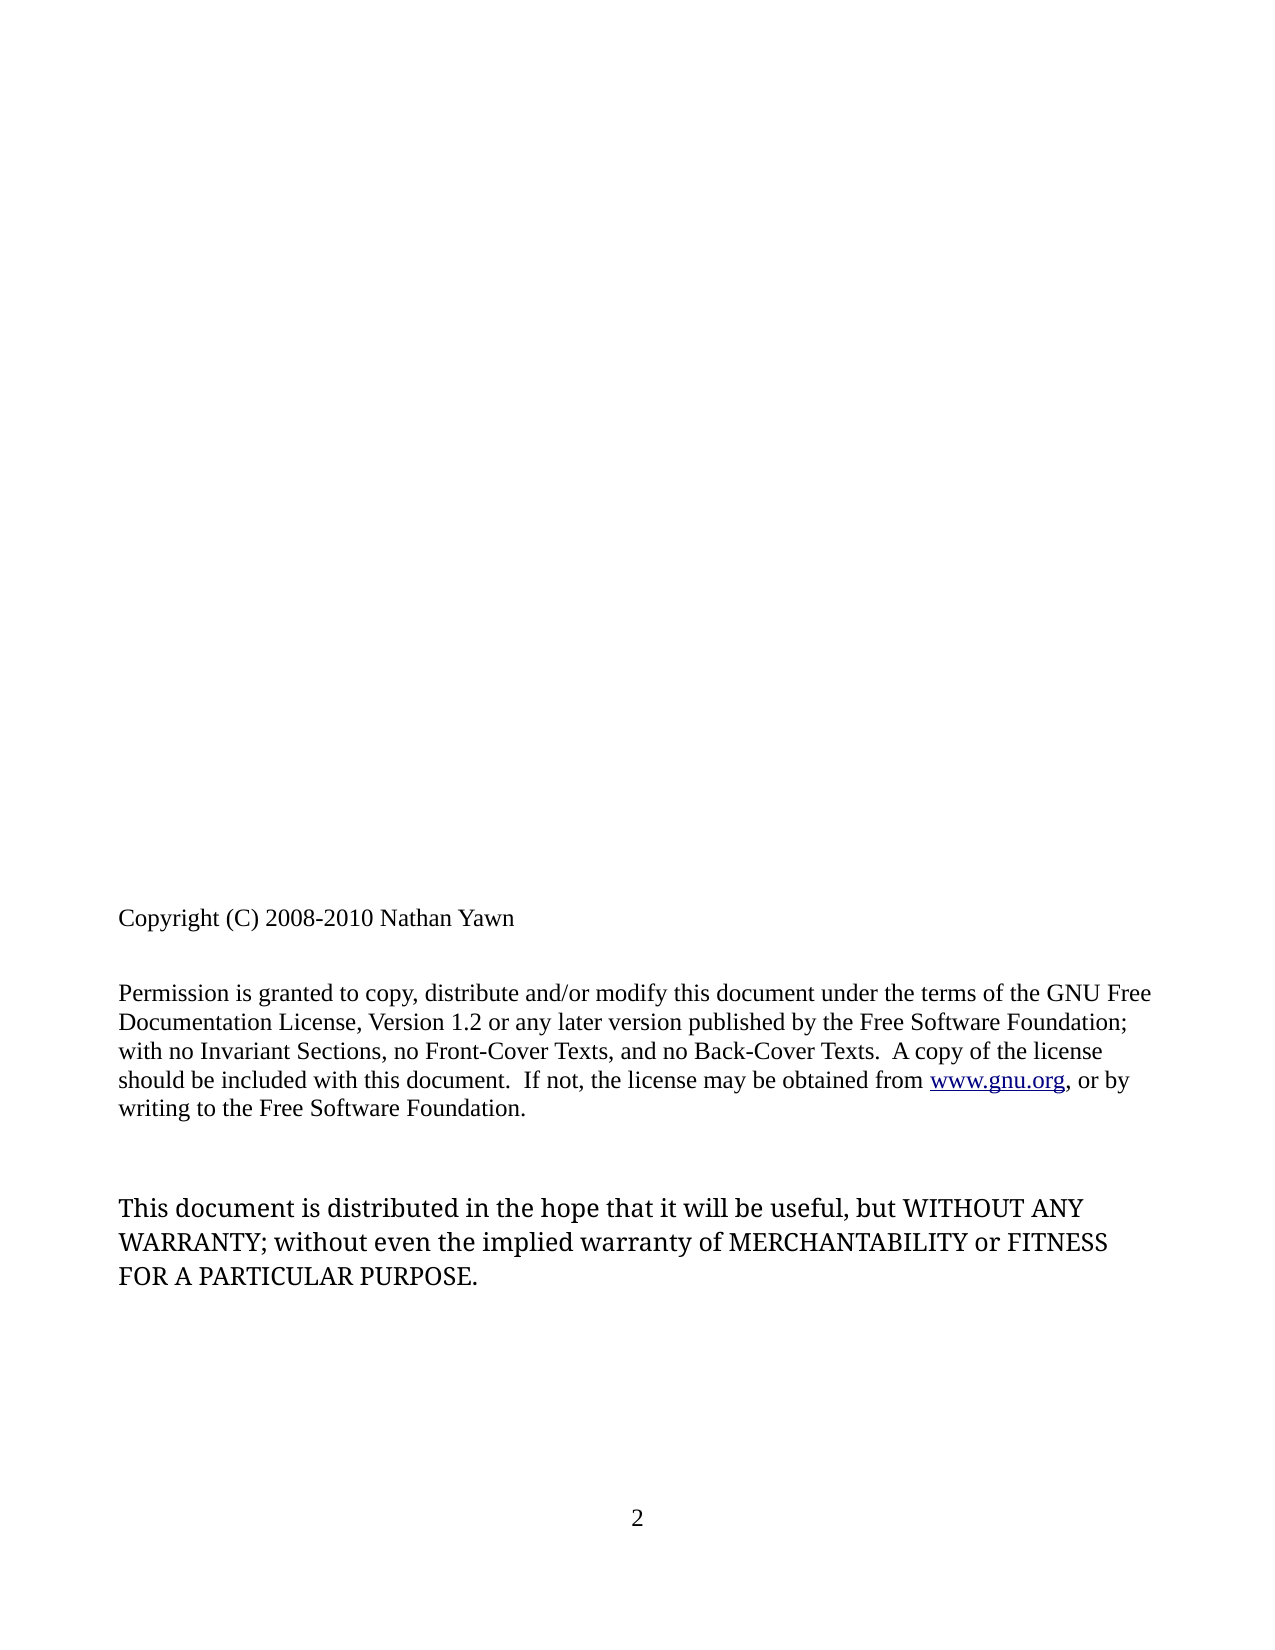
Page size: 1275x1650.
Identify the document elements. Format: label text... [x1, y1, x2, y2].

text Copyright (C) 2008-2010 Nathan Yawn [118, 903, 1157, 932]
text This document is distributed in the hope that it will be useful, but WITHOUT ANY WARRANTY; without even the implied warranty of MERCHANTABILITY or FITNESS FOR A PARTICULAR PURPOSE. [118, 1190, 1157, 1292]
text Permission is granted to copy, distribute and/or modify this document under the terms of the GNU Free Documentation License, Version 1.2 or any later version published by the Free Software Foundation; with no Invariant Sections, no Front-Cover Texts, and no Back-Cover Texts. A copy of the license should be included with this document. If not, the license may be obtained from www.gnu.org, or by writing to the Free Software Foundation. [118, 978, 1157, 1122]
